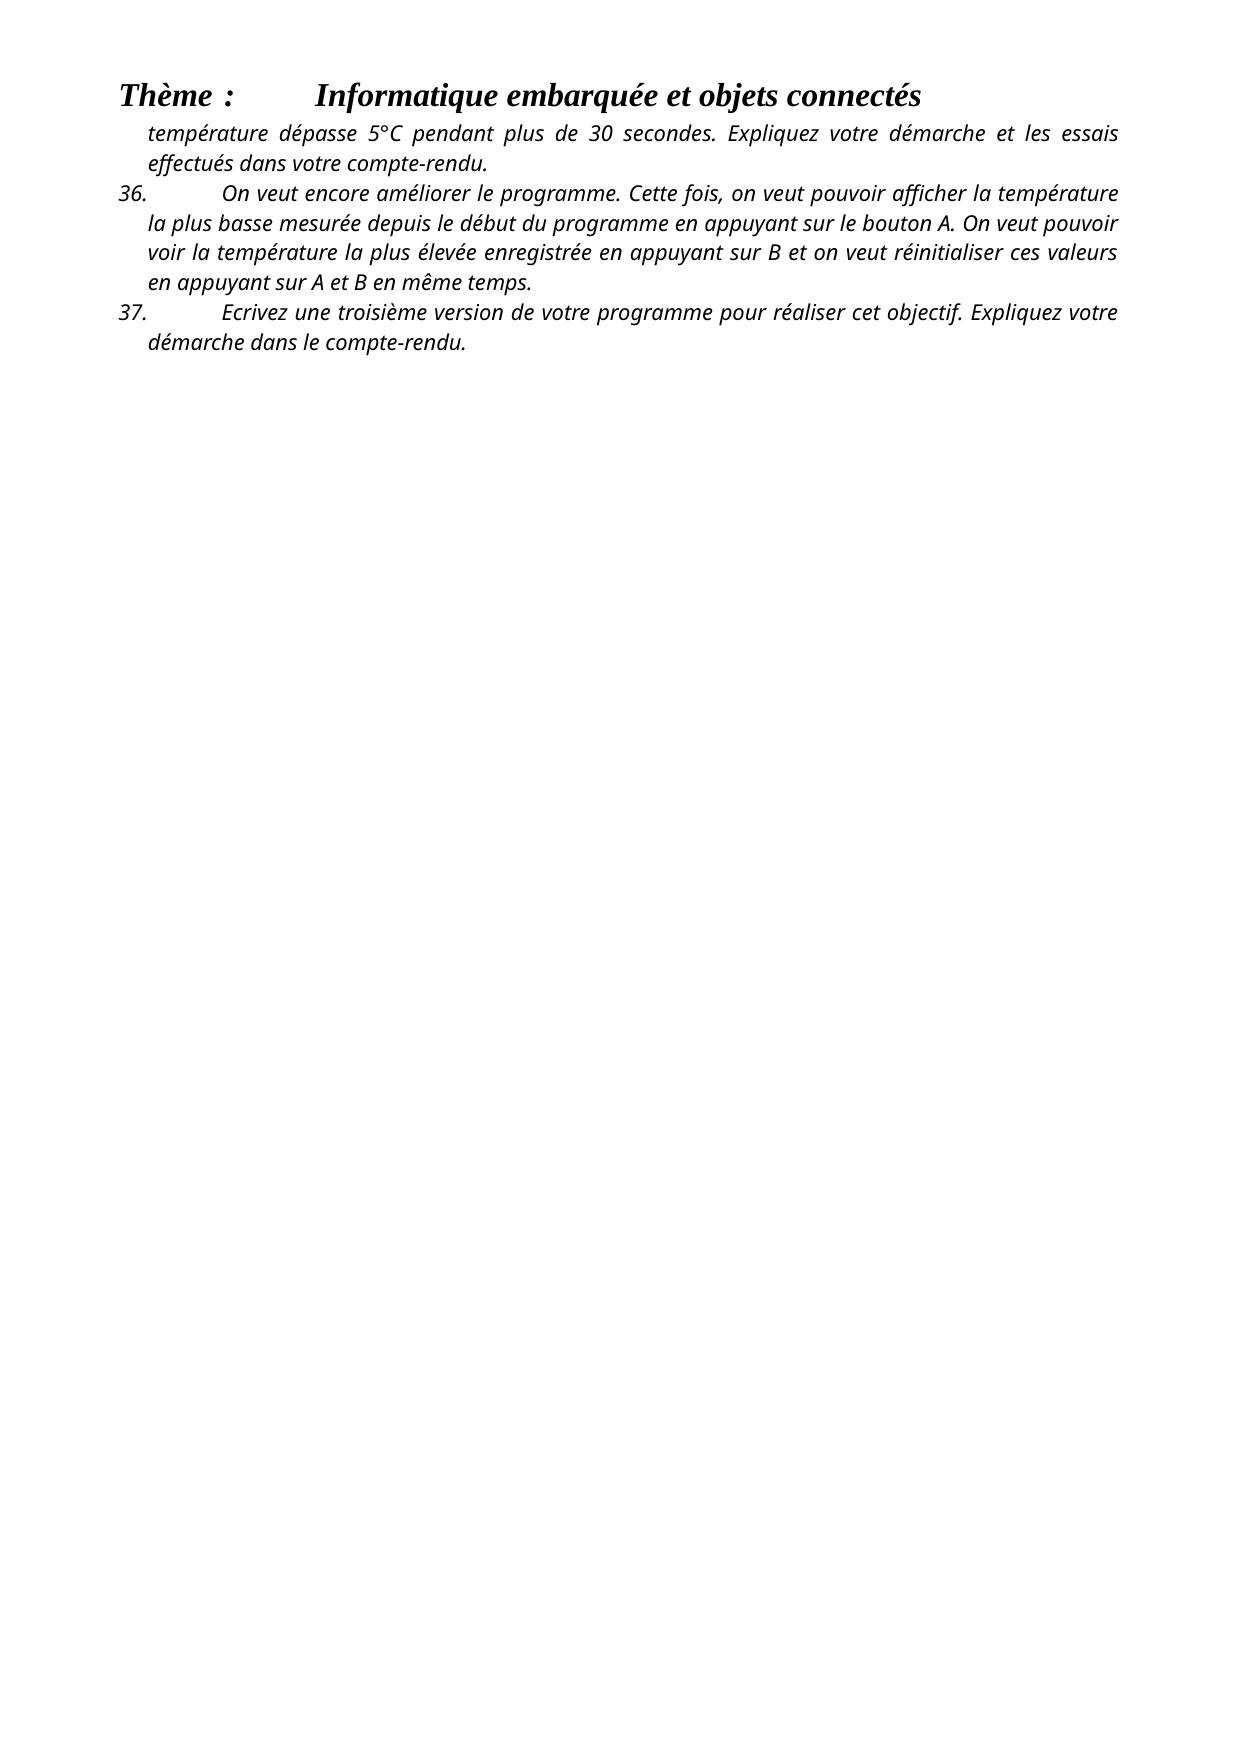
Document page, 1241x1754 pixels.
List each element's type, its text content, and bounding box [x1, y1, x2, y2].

subtitle température dépasse 5°C pendant plus de 30 secondes. Expliquez votre démarche et les essais effectués dans votre compte-rendu. [118, 118, 1122, 178]
subtitle Ecrivez une troisième version de votre programme pour réaliser cet objectif. Expliquez votre démarche dans le compte-rendu. [118, 297, 1122, 356]
subtitle On veut encore améliorer le programme. Cette fois, on veut pouvoir afficher la température la plus basse mesurée depuis le début du programme en appuyant sur le bouton A. On veut pouvoir voir la température la plus élevée enregistrée en appuyant sur B et on veut réinitialiser ces valeurs en appuyant sur A et B en même temps. [118, 178, 1122, 297]
